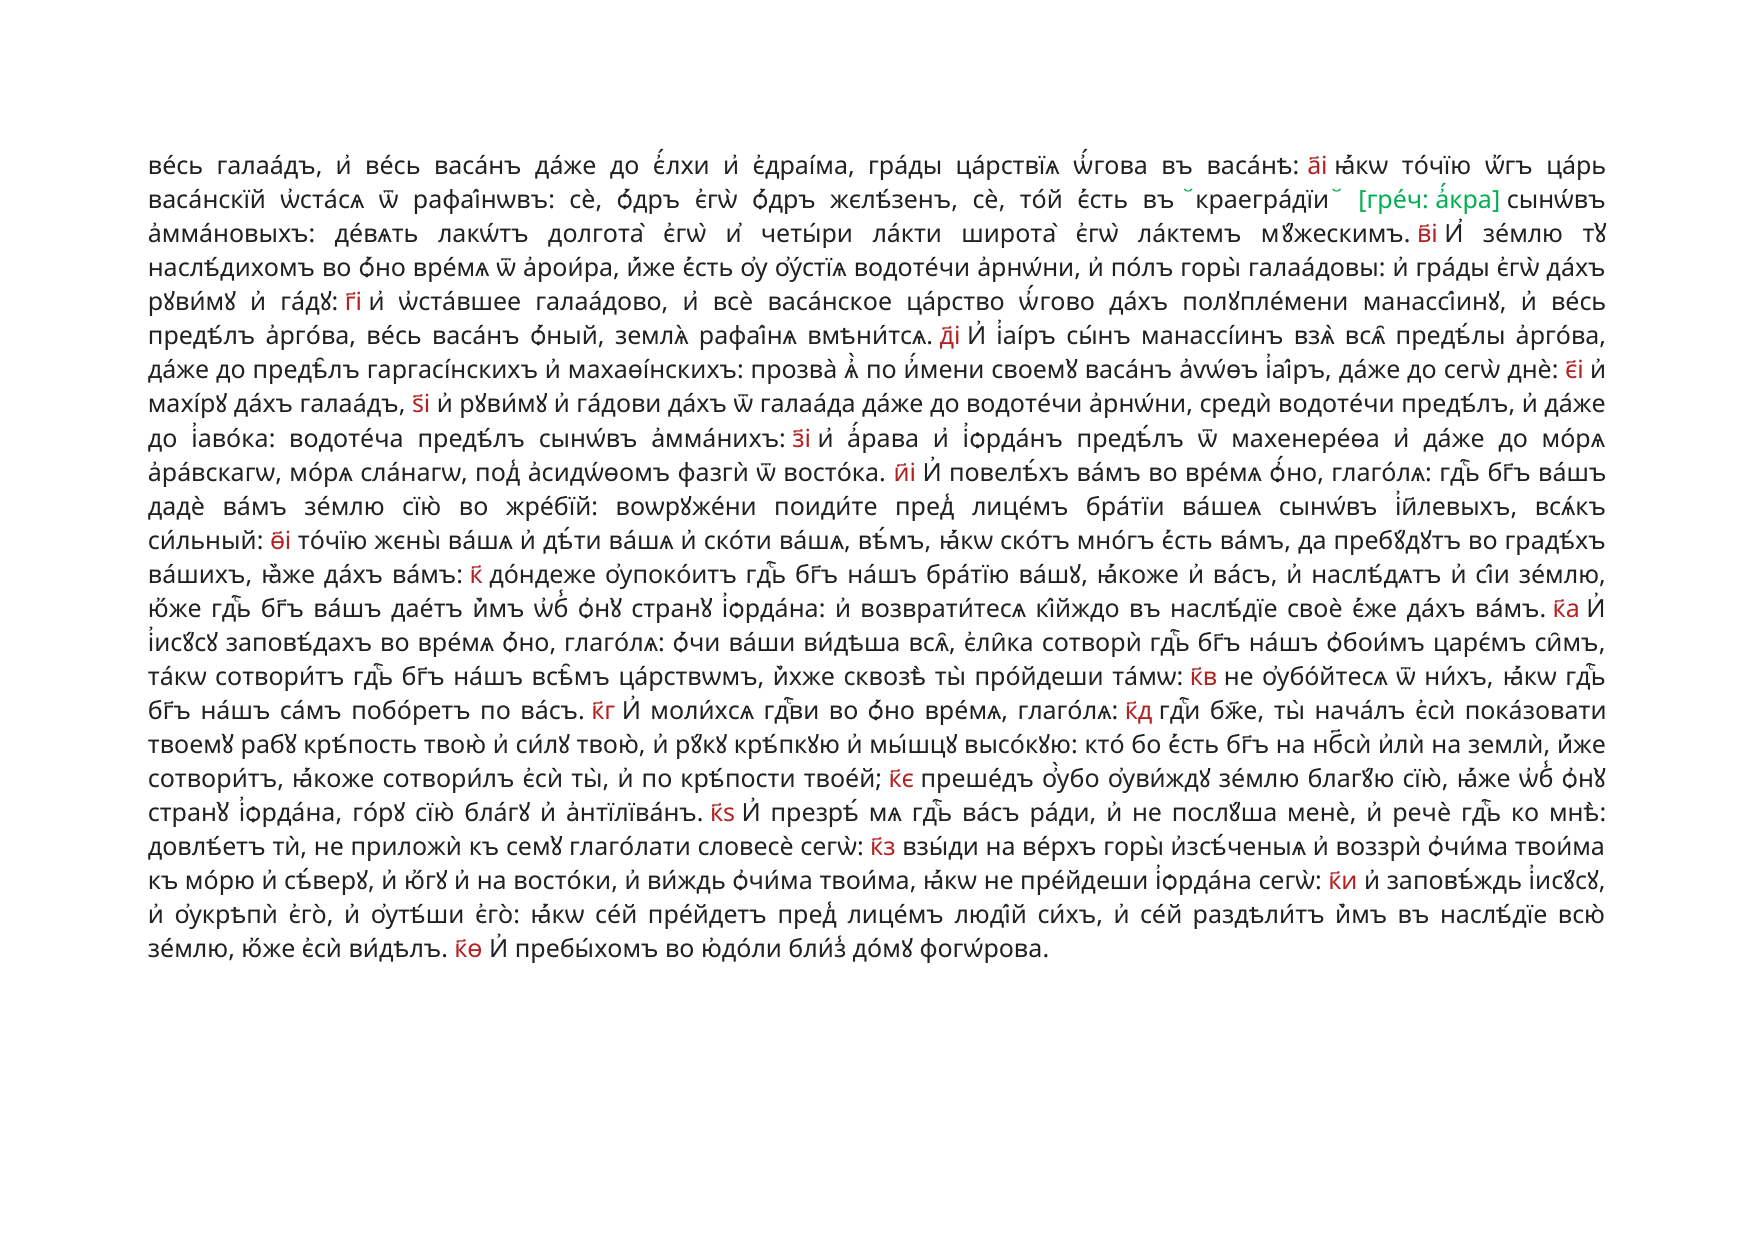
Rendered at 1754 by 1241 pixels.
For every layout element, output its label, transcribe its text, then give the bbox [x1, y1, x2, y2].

text ве́сь галаа́дъ, и҆ ве́сь васа́нъ да́же до є҆́лхи и҆ є҆драі́ма, гра́ды ца́рствїѧ ѡ҆́гова въ васа́нѣ: а҃і ꙗ҆́кѡ то́чїю ѡ҆́гъ ца́рь васа́нскїй ѡ҆ста́сѧ ѿ рафаі́нѡвъ: сѐ, ѻ҆́дръ є҆гѡ̀ ѻ҆́дръ жєлѣ́зенъ, сѐ, то́й є҆́сть въ ꙾краегра́дїи꙾ [гре́ч: а҆́кра] сынѡ́въ а҆мма́новыхъ: де́вѧть лакѡ́тъ долгота̀ є҆гѡ̀ и҆ четы́ри ла́кти широта̀ є҆гѡ̀ ла́ктемъ мꙋ́жескимъ. в҃і И҆ зе́млю тꙋ̀ наслѣ́дихомъ во ѻ҆́но вре́мѧ ѿ а҆рои́ра, и҆́же є҆́сть ѹ҆ ѹ҆́стїѧ водоте́чи а҆рнѡ́ни, и҆ по́лъ горы̀ галаа́довы: и҆ гра́ды є҆гѡ̀ да́хъ рꙋви́мꙋ и҆ га́дꙋ: г҃і и҆ ѡ҆ста́вшее галаа́дово, и҆ всѐ васа́нское ца́рство ѡ҆́гово да́хъ полꙋпле́мени манассі́инꙋ, и҆ ве́сь предѣ́лъ а҆рго́ва, ве́сь васа́нъ ѻ҆́ный, землѧ̀ рафаі́нѧ вмѣни́тсѧ. д҃і И҆ і҆аі́ръ сы́нъ манассі́инъ взѧ̀ всѧ̑ предѣ́лы а҆рго́ва, да́же до предѣ̑лъ гаргасі́нскихъ и҆ махаѳі́нскихъ: прозва̀ ѧ҆̀ по и҆́мени своемꙋ̀ васа́нъ а҆ѵѡ́ѳъ і҆аі́ръ, да́же до сегѡ̀ днѐ: є҃і и҆ махі́рꙋ да́хъ галаа́дъ, ѕ҃і и҆ рꙋви́мꙋ и҆ га́дови да́хъ ѿ галаа́да да́же до водоте́чи а҆рнѡ́ни, средѝ водоте́чи предѣ́лъ, и҆ да́же до і҆аво́ка: водоте́ча предѣ́лъ сынѡ́въ а҆мма́нихъ: з҃і и҆ а҆́рава и҆ і҆ѻрда́нъ предѣ́лъ ѿ махенере́ѳа и҆ да́же до мо́рѧ а҆ра́вскагѡ, мо́рѧ сла́нагѡ, под̾ а҆сидѡ́ѳомъ фазгѝ ѿ восто́ка. и҃і И҆ повелѣ́хъ ва́мъ во вре́мѧ ѻ҆́но, глаго́лѧ: гдⷭ҇ь бг҃ъ ва́шъ дадѐ ва́мъ зе́млю сїю̀ во жре́бїй: воѡрꙋже́ни поиди́те пред̾ лице́мъ бра́тїи ва́шеѧ сынѡ́въ і҆и҃левыхъ, всѧ́къ си́льный: ѳ҃і то́чїю жєны̀ ва́шѧ и҆ дѣ́ти ва́шѧ и҆ ско́ти ва́шѧ, вѣ́мъ, ꙗ҆́кѡ ско́тъ мно́гъ є҆́сть ва́мъ, да пребꙋ́дꙋтъ во градѣ́хъ ва́шихъ, ꙗ҆̀же да́хъ ва́мъ: к҃ до́ндеже ѹ҆поко́итъ гдⷭ҇ь бг҃ъ на́шъ бра́тїю ва́шꙋ, ꙗ҆́коже и҆ ва́съ, и҆ наслѣ́дѧтъ и҆ сі́и зе́млю, ю҆́же гдⷭ҇ь бг҃ъ ва́шъ дае́тъ и҆̀мъ ѡ҆б̾ ѻ҆нꙋ̀ странꙋ̀ і҆ѻрда́на: и҆ возврати́тесѧ кі́йждо въ наслѣ́дїе своѐ є҆́же да́хъ ва́мъ. к҃а И҆ і҆исꙋ́сꙋ заповѣ́дахъ во вре́мѧ ѻ҆́но, глаго́лѧ: ѻ҆́чи ва́ши ви́дѣша всѧ̑, є҆ли̑ка сотворѝ гдⷭ҇ь бг҃ъ на́шъ ѻ҆бои́мъ царє́мъ си̑мъ, та́кѡ сотвори́тъ гдⷭ҇ь бг҃ъ на́шъ всѣ̑мъ ца́рствѡмъ, и҆̀хже сквозѣ̀ ты̀ про́йдеши та́мѡ: к҃в не ѹ҆бо́йтесѧ ѿ ни́хъ, ꙗ҆́кѡ гдⷭ҇ь бг҃ъ на́шъ са́мъ побо́ретъ по ва́съ. к҃г И҆ моли́хсѧ гдⷭ҇ви во ѻ҆́но вре́мѧ, глаго́лѧ: к҃д гдⷭ҇и бж҃е, ты̀ нача́лъ є҆сѝ пока́зовати твоемꙋ̀ рабꙋ̀ крѣ́пость твою̀ и҆ си́лꙋ твою̀, и҆ рꙋ́кꙋ крѣ́пкꙋю и҆ мы́шцꙋ высо́кꙋю: кто́ бо є҆́сть бг҃ъ на нб҃сѝ и҆лѝ на землѝ, и҆́же сотвори́тъ, ꙗ҆́коже сотвори́лъ є҆сѝ ты̀, и҆ по крѣ́пости твое́й; к҃є преше́дъ ѹ҆̀бо ѹ҆ви́ждꙋ зе́млю благꙋ́ю сїю̀, ꙗ҆́же ѡ҆б̾ ѻ҆нꙋ̀ странꙋ̀ і҆ѻрда́на, го́рꙋ сїю̀ бла́гꙋ и҆ а҆нтїлїва́нъ. к҃ѕ И҆ презрѣ́ мѧ гдⷭ҇ь ва́съ ра́ди, и҆ не послꙋ́ша менѐ, и҆ речѐ гдⷭ҇ь ко мнѣ̀: довлѣ́етъ тѝ, не приложѝ къ семꙋ̀ глаго́лати словесѐ сегѡ̀: к҃з взы́ди на ве́рхъ горы̀ и҆зсѣ́ченыѧ и҆ воззрѝ ѻ҆чи́ма твои́ма къ мо́рю и҆ сѣ́верꙋ, и҆ ю҆́гꙋ и҆ на восто́ки, и҆ ви́ждь ѻ҆чи́ма твои́ма, ꙗ҆́кѡ не пре́йдеши і҆ѻрда́на сегѡ̀: к҃и и҆ заповѣ́ждь і҆исꙋ́сꙋ, и҆ ѹ҆крѣпѝ є҆го̀, и҆ ѹ҆тѣ́ши є҆го̀: ꙗ҆́кѡ се́й пре́йдетъ пред̾ лице́мъ люді́й си́хъ, и҆ се́й раздѣли́тъ и҆̀мъ въ наслѣ́дїе всю̀ зе́млю, ю҆́же є҆сѝ ви́дѣлъ. к҃ѳ И҆ пребы́хомъ во ю҆до́ли бли́з̾ до́мꙋ фогѡ́рова. [148, 148, 1606, 965]
